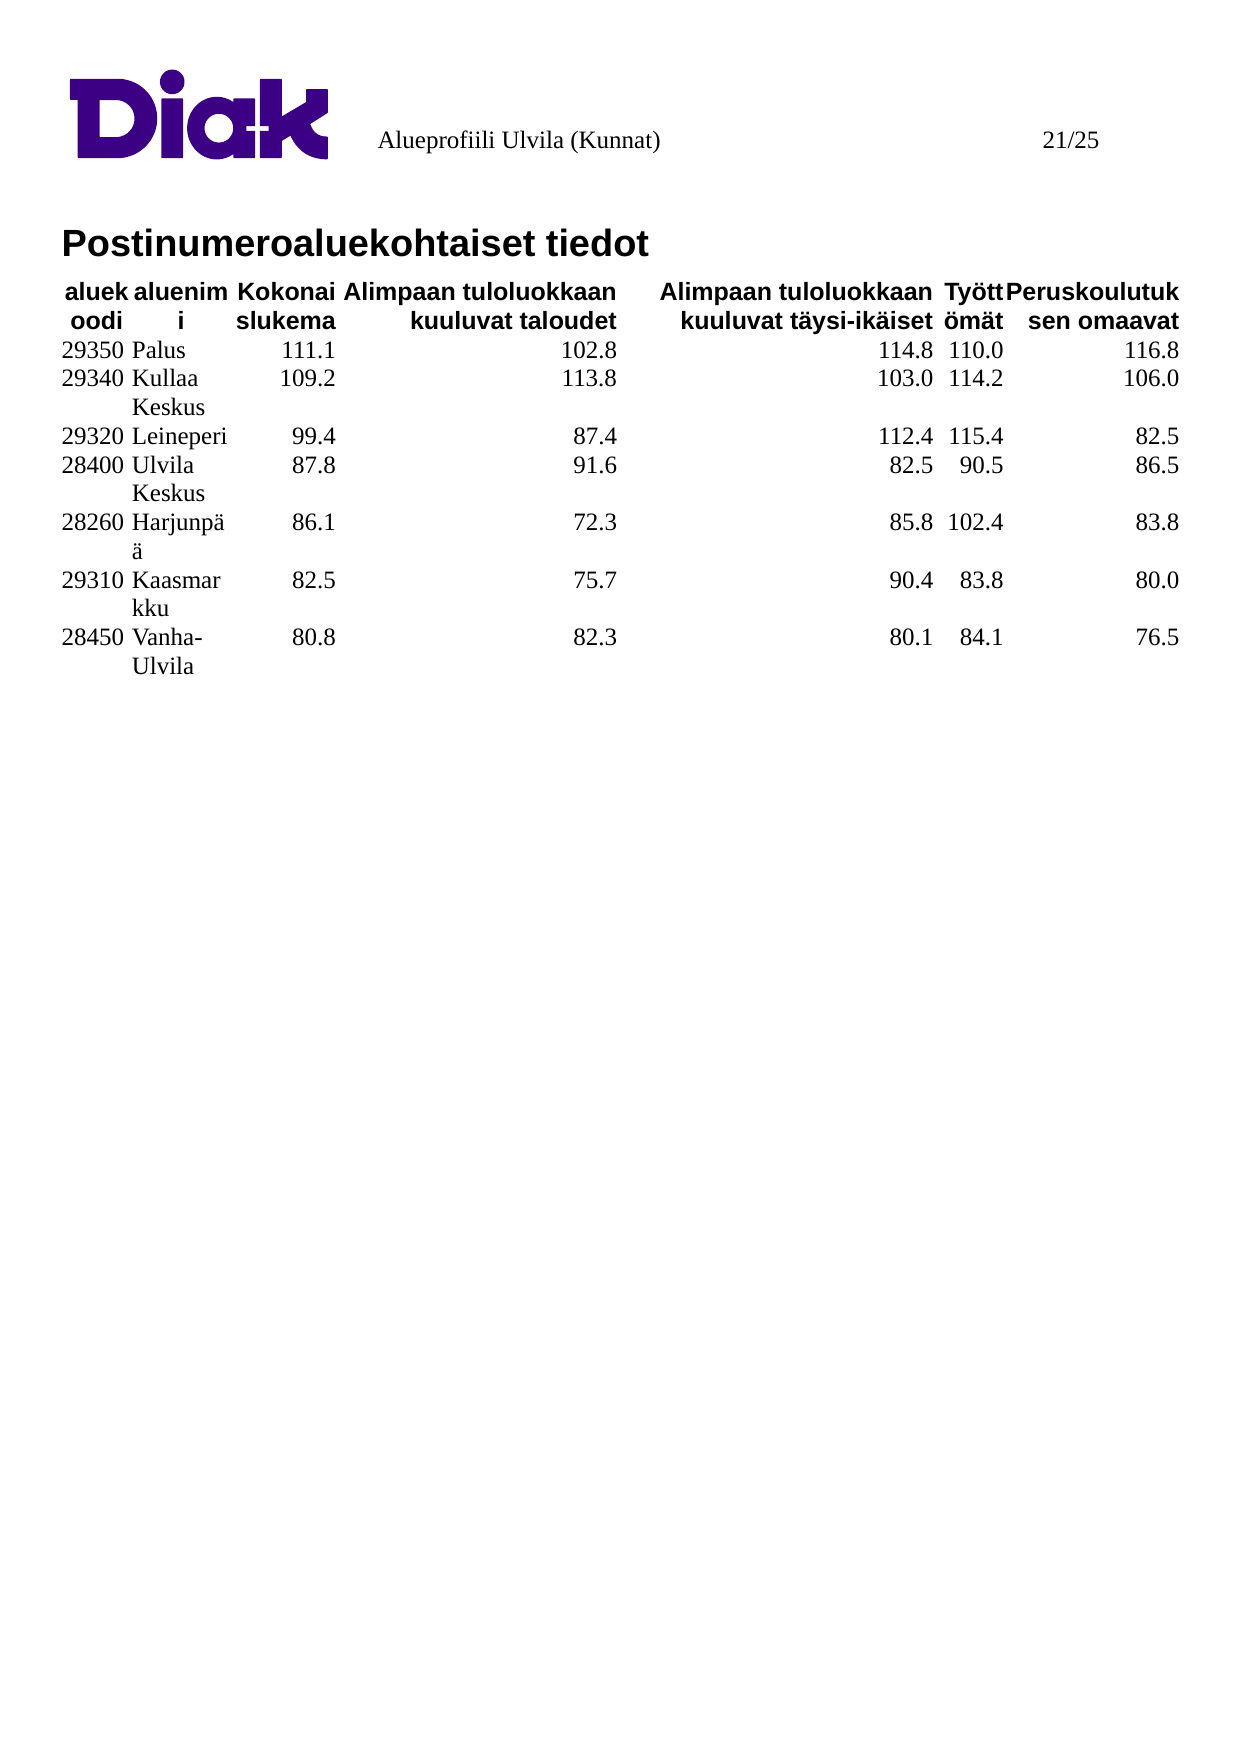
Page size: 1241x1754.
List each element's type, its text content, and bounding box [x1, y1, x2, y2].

table_cell 83.8 [933, 565, 1003, 622]
table_cell Harjunpää [132, 507, 230, 565]
table_cell 106.0 [1003, 364, 1179, 421]
table_cell 91.6 [336, 450, 617, 507]
table_cell 80.0 [1003, 565, 1179, 622]
table_cell 72.3 [336, 507, 617, 565]
table_header Alimpaan tuloluokkaan kuuluvat taloudet [336, 277, 617, 335]
table_cell 82.5 [617, 450, 933, 507]
table_cell 86.5 [1003, 450, 1179, 507]
table_cell 29350 [61, 335, 132, 363]
table_cell 103.0 [617, 364, 933, 421]
table_cell 84.1 [933, 622, 1003, 680]
table_header Kokonaislukema [230, 277, 336, 335]
table_header aluenimi [132, 277, 230, 335]
table_cell 90.5 [933, 450, 1003, 507]
table_cell Palus [132, 335, 230, 363]
table_cell 114.2 [933, 364, 1003, 421]
table_cell 29320 [61, 421, 132, 450]
table_cell 76.5 [1003, 622, 1179, 680]
table_cell Leineperi [132, 421, 230, 450]
table_cell 115.4 [933, 421, 1003, 450]
table_header aluekoodi [61, 277, 132, 335]
table_cell 83.8 [1003, 507, 1179, 565]
table_header Peruskoulutuksen omaavat [1003, 277, 1179, 335]
table_cell 82.5 [230, 565, 336, 622]
table_cell 102.8 [336, 335, 617, 363]
table_cell 99.4 [230, 421, 336, 450]
table_cell 87.8 [230, 450, 336, 507]
table_cell 85.8 [617, 507, 933, 565]
table_cell 112.4 [617, 421, 933, 450]
table_cell 29340 [61, 364, 132, 421]
table_cell 82.5 [1003, 421, 1179, 450]
table_cell 28450 [61, 622, 132, 680]
table_cell 75.7 [336, 565, 617, 622]
table_cell 109.2 [230, 364, 336, 421]
table_cell 116.8 [1003, 335, 1179, 363]
table_cell 29310 [61, 565, 132, 622]
table_cell 114.8 [617, 335, 933, 363]
table_header Työttömät [933, 277, 1003, 335]
table_header Alimpaan tuloluokkaan kuuluvat täysi-ikäiset [617, 277, 933, 335]
table_cell 111.1 [230, 335, 336, 363]
table_cell 82.3 [336, 622, 617, 680]
table_cell 86.1 [230, 507, 336, 565]
table_cell Kaasmarkku [132, 565, 230, 622]
table_cell 28400 [61, 450, 132, 507]
table_cell 28260 [61, 507, 132, 565]
table_cell 80.8 [230, 622, 336, 680]
table_cell 102.4 [933, 507, 1003, 565]
table_cell 90.4 [617, 565, 933, 622]
table_cell Kullaa Keskus [132, 364, 230, 421]
table_cell 87.4 [336, 421, 617, 450]
table_cell 113.8 [336, 364, 617, 421]
table_cell Vanha-Ulvila [132, 622, 230, 680]
subtitle Postinumeroaluekohtaiset tiedot [61, 221, 1179, 265]
table_cell 110.0 [933, 335, 1003, 363]
table_cell Ulvila Keskus [132, 450, 230, 507]
table_cell 80.1 [617, 622, 933, 680]
